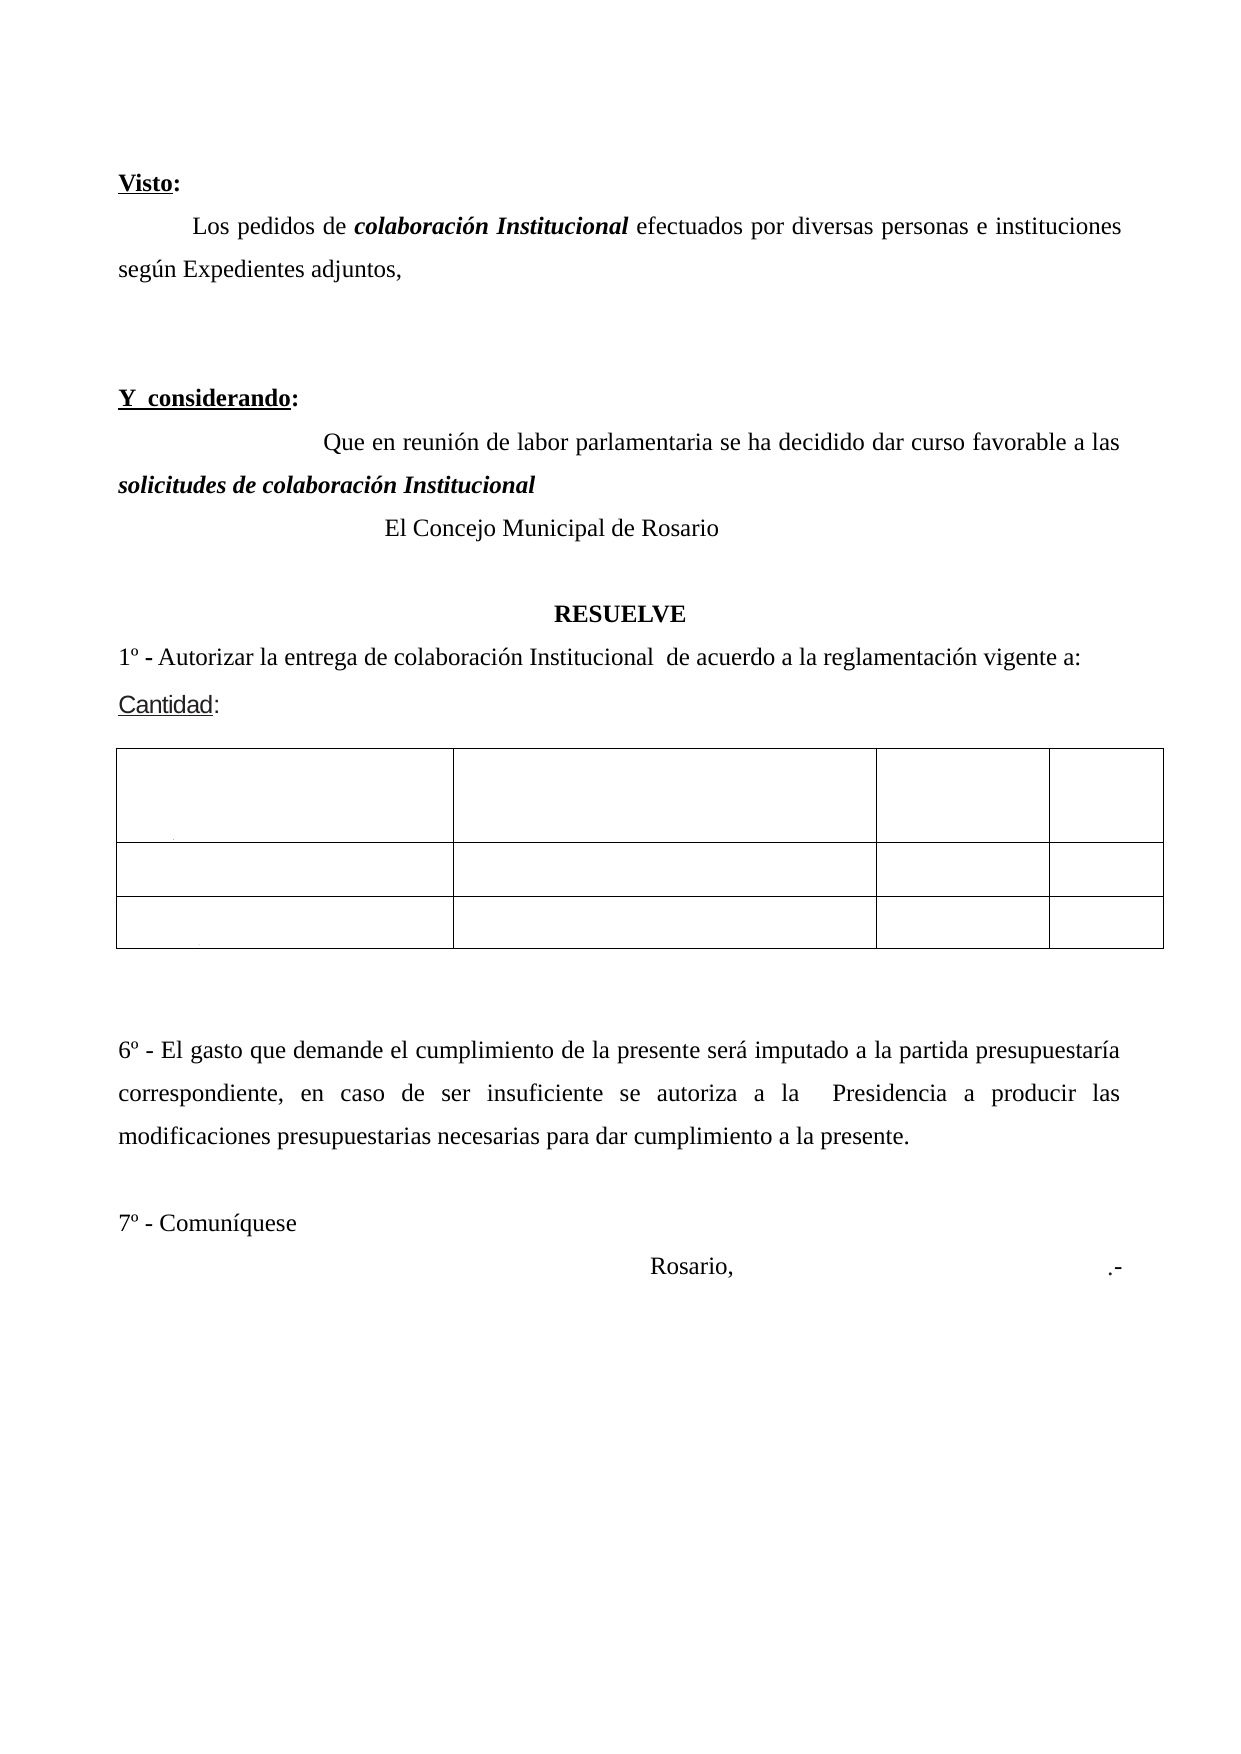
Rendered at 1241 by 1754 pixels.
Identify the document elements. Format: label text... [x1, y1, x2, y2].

text El Concejo Municipal de Rosario [192, 513, 1122, 542]
table_cell </for> [117, 897, 453, 948]
text 1º - Autorizar la entrega de colaboración Institucional de acuerdo a la reglamentación vigente a: [118, 642, 1122, 671]
table_cell <line.amount> [1050, 843, 1163, 896]
table_cell [1050, 897, 1163, 948]
text Los pedidos de colaboración Institucional efectuados por diversas personas e instituciones según Expedientes adjuntos, [118, 211, 1122, 283]
text RESUELVE [118, 599, 1122, 628]
table_cell [877, 897, 1049, 948]
text 6º - El gasto que demande el cumplimiento de la presente será imputado a la partida presupuestaría correspondiente, en caso de ser insuficiente se autoriza a la Presidencia a producir las modificaciones presupuestarias necesarias para dar cumplimiento a la presente. [118, 1035, 1122, 1150]
text Rosario, <formatLang(o.date, date=True)>.- [118, 1251, 1122, 1281]
table_header [877, 749, 1049, 842]
text Que en reunión de labor parlamentaria se ha decidido dar curso favorable a las solicitudes de colaboración Institucional [118, 427, 1122, 498]
text Y considerando: [118, 383, 1122, 412]
table_header <for each="line in o.subsidy_resolution_line_ids"> [117, 749, 453, 842]
table_header [1050, 749, 1163, 842]
text Visto: [118, 168, 1122, 197]
table_cell <line.name> [454, 843, 876, 896]
table_cell <line.expedient_id.number> [117, 843, 453, 896]
table_cell [454, 897, 876, 948]
text 7º - Comuníquese [118, 1208, 1122, 1236]
text Cantidad: <count(o.subsidy_resolution_line_ids)> [118, 689, 1122, 719]
table_cell <line.dni> [877, 843, 1049, 896]
table_header [454, 749, 876, 842]
